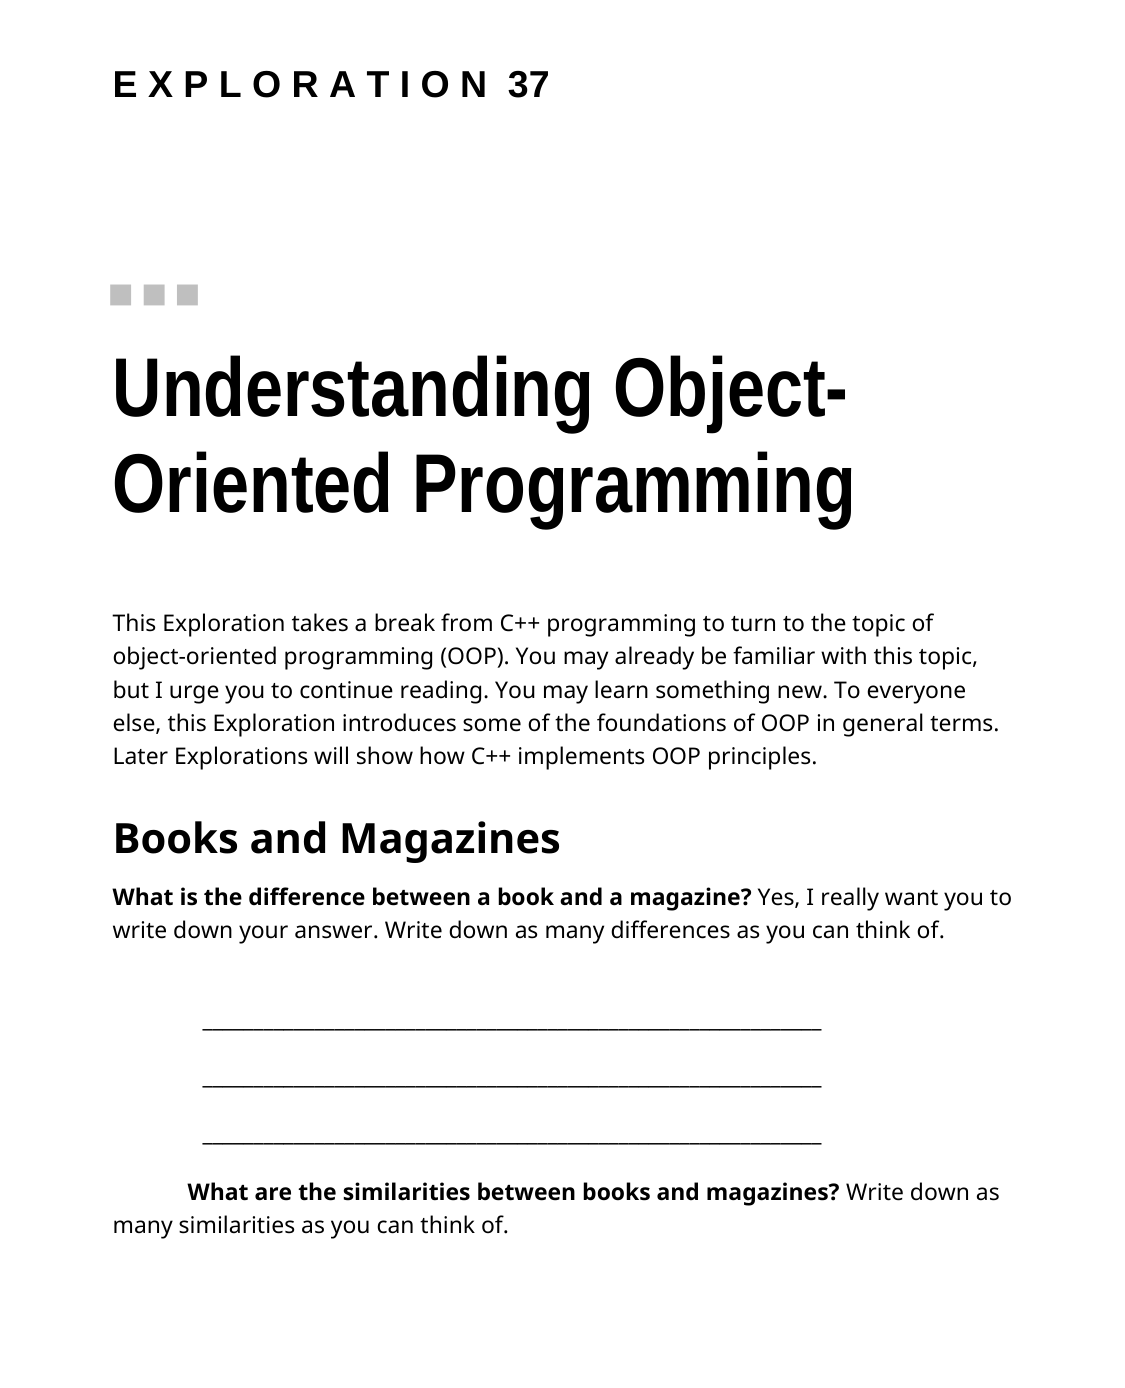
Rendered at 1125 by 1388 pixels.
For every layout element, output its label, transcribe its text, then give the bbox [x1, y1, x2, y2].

subtitle Books and Magazines [112, 809, 1012, 866]
text What are the similarities between books and magazines? Write down as many similarities as you can think of. [112, 1174, 1012, 1240]
list _____________________________________________________________ [202, 1060, 1012, 1091]
text This Exploration takes a break from C++ programming to turn to the topic of object-oriented programming (OOP). You may already be familiar with this topic, but I urge you to continue reading. You may learn something new. To everyone else, this Exploration introduces some of the foundations of OOP in general terms. Later Explorations will show how C++ implements OOP principles. [112, 605, 1012, 772]
text What is the difference between a book and a magazine? Yes, I really want you to write down your answer. Write down as many differences as you can think of. [112, 878, 1012, 945]
list _____________________________________________________________ [202, 1117, 1012, 1148]
title Understanding Object-Oriented Programming [112, 339, 1012, 530]
text  [112, 283, 1012, 310]
text E X P L O R A T I O N 37 [112, 62, 1012, 105]
list _____________________________________________________________ [202, 1003, 1012, 1035]
